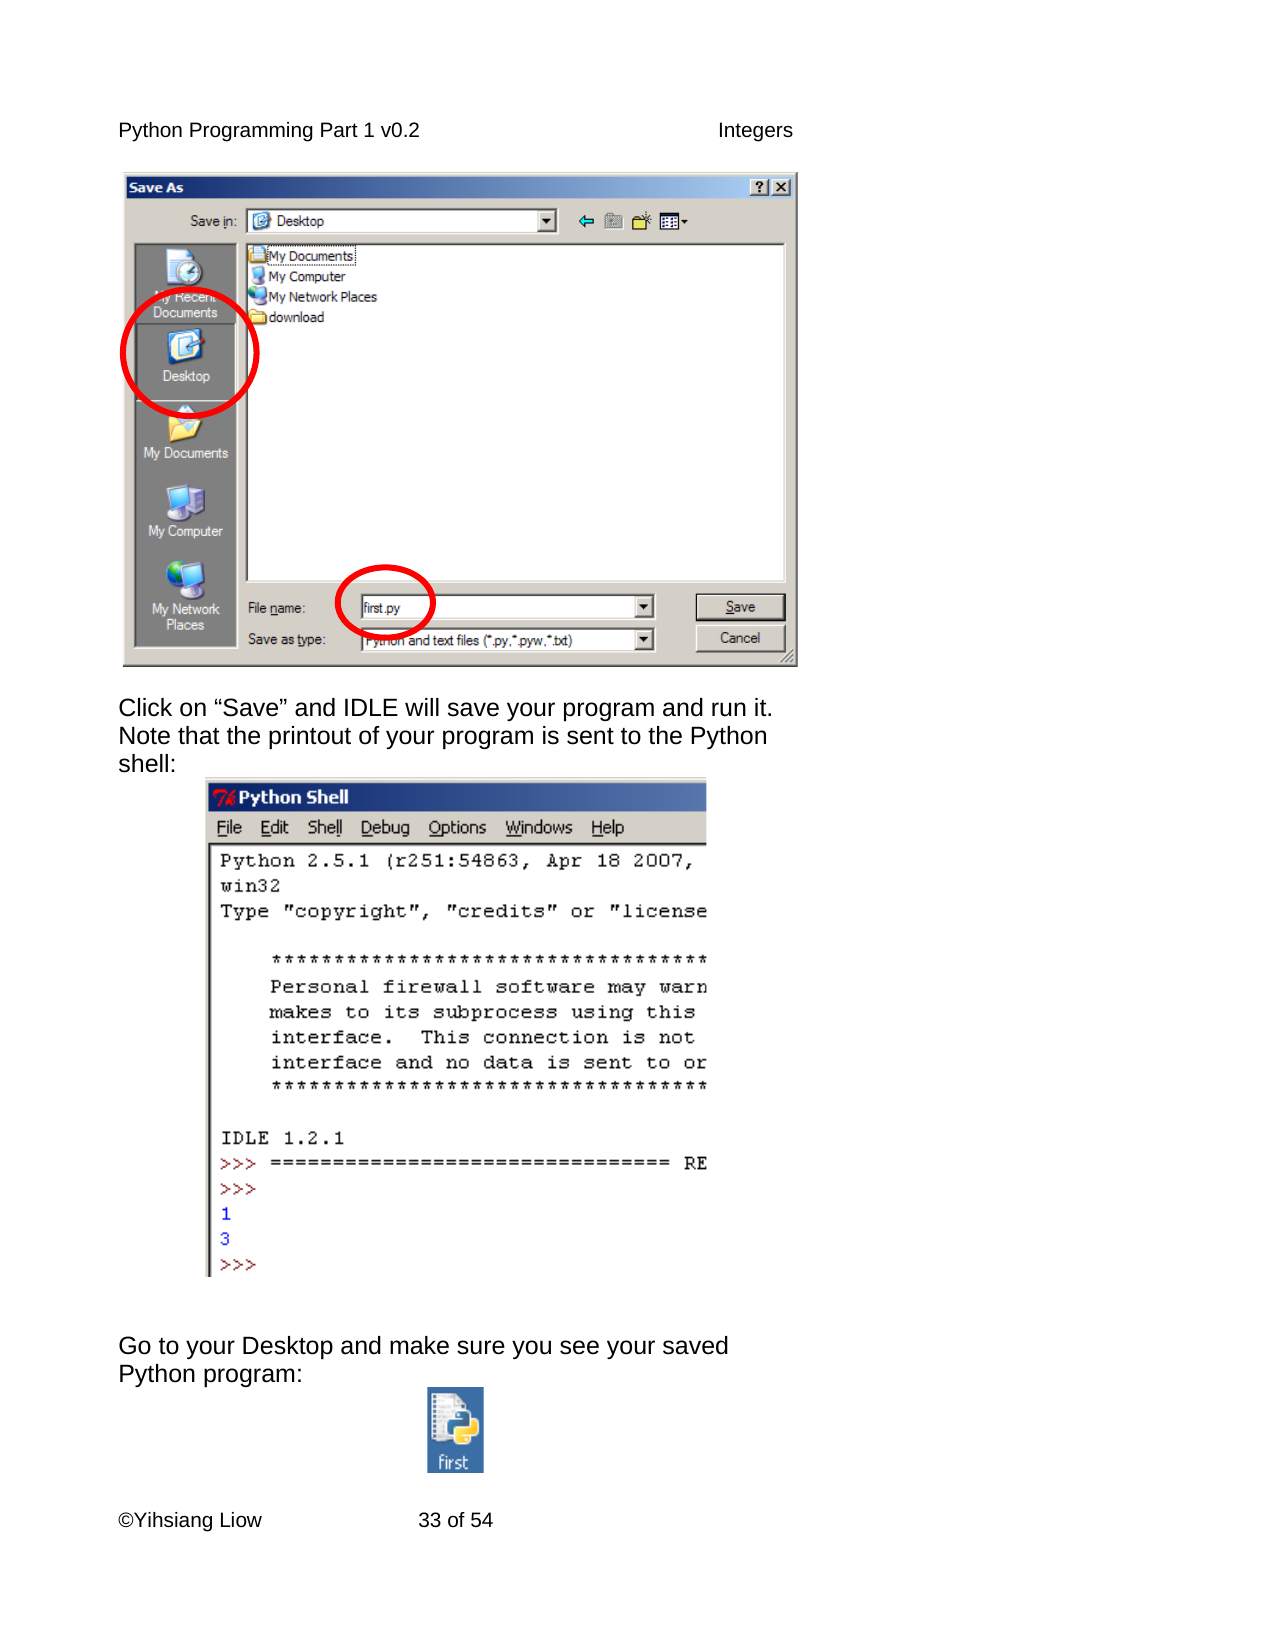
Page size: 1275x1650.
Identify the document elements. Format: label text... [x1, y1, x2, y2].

picture [126, 293, 253, 412]
picture [122, 172, 798, 667]
text Go to your Desktop and make sure you see your saved Python program: [118, 1332, 793, 1388]
text Click on “Save” and IDLE will save your program and run it. Note that the printout of your program is sent to the Python shell: [118, 694, 793, 778]
